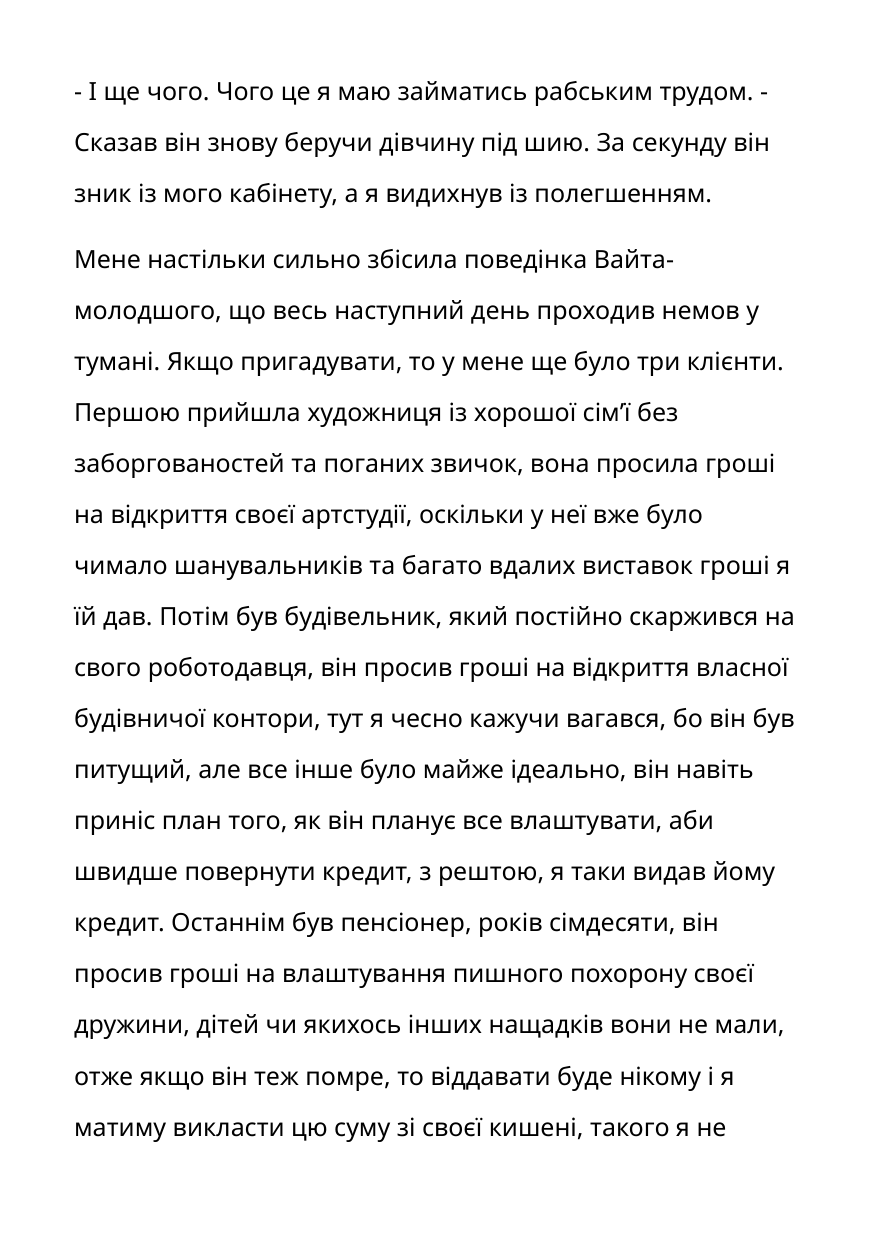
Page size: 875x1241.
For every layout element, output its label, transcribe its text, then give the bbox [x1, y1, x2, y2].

text - І ще чого. Чого це я маю займатись рабським трудом. - Сказав він знову беручи дівчину під шию. За секунду він зник із мого кабінету, а я видихнув із полегшенням. [74, 74, 800, 210]
text Мене настільки сильно збісила поведінка Вайта-молодшого, що весь наступний день проходив немов у тумані. Якщо пригадувати, то у мене ще було три клієнти. Першою прийшла художниця із хорошої сім’ї без заборгованостей та поганих звичок, вона просила гроші на відкриття своєї артстудії, оскільки у неї вже було чимало шанувальників та багато вдалих виставок гроші я їй дав. Потім був будівельник, який постійно скаржився на свого роботодавця, він просив гроші на відкриття власної будівничої контори, тут я чесно кажучи вагався, бо він був питущий, але все інше було майже ідеально, він навіть приніс план того, як він планує все влаштувати, аби швидше повернути кредит, з рештою, я таки видав йому кредит. Останнім був пенсіонер, років сімдесяти, він просив гроші на влаштування пишного похорону своєї дружини, дітей чи якихось інших нащадків вони не мали, отже якщо він теж помре, то віддавати буде нікому і я матиму викласти цю суму зі своєї кишені, такого я не [74, 242, 800, 1143]
